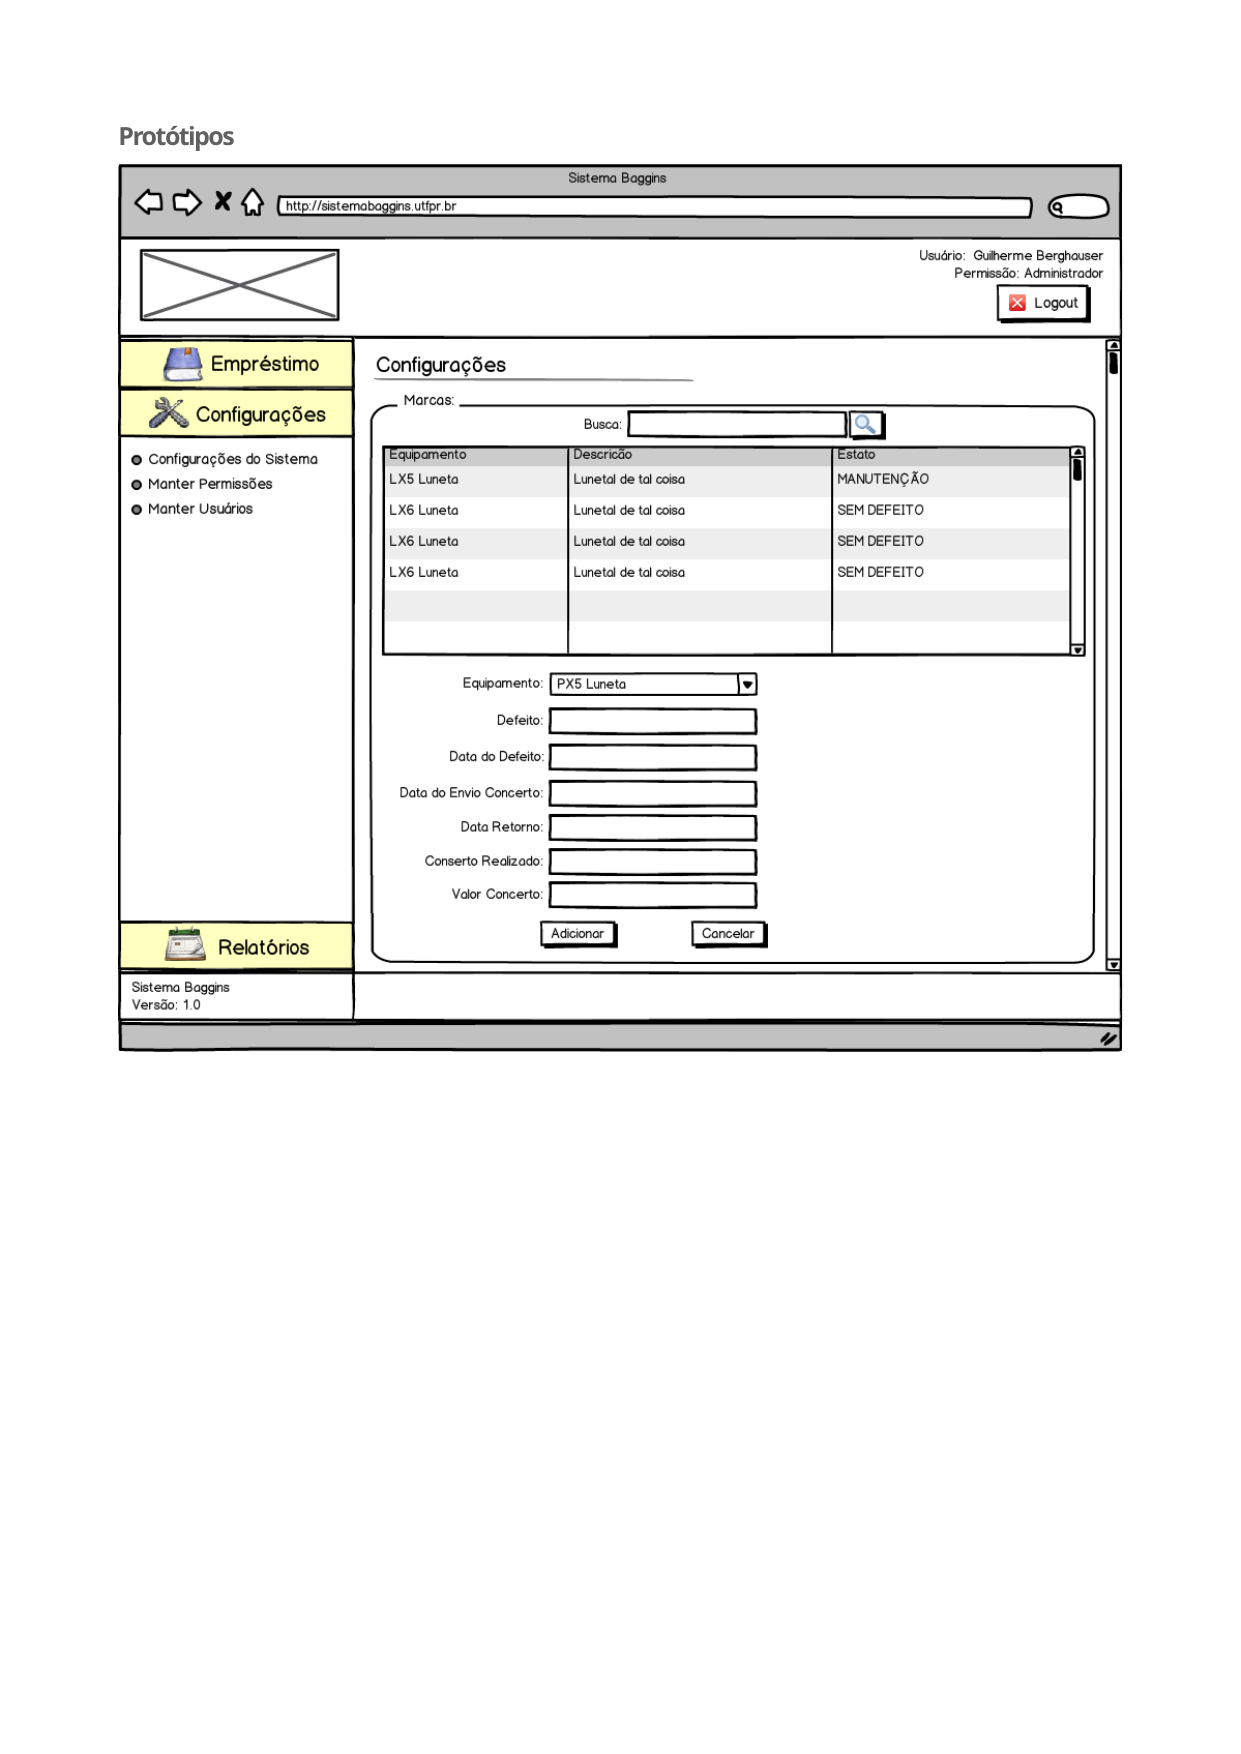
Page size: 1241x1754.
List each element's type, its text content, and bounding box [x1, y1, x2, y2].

subtitle Protótipos [118, 118, 1122, 152]
picture [118, 164, 1123, 1052]
